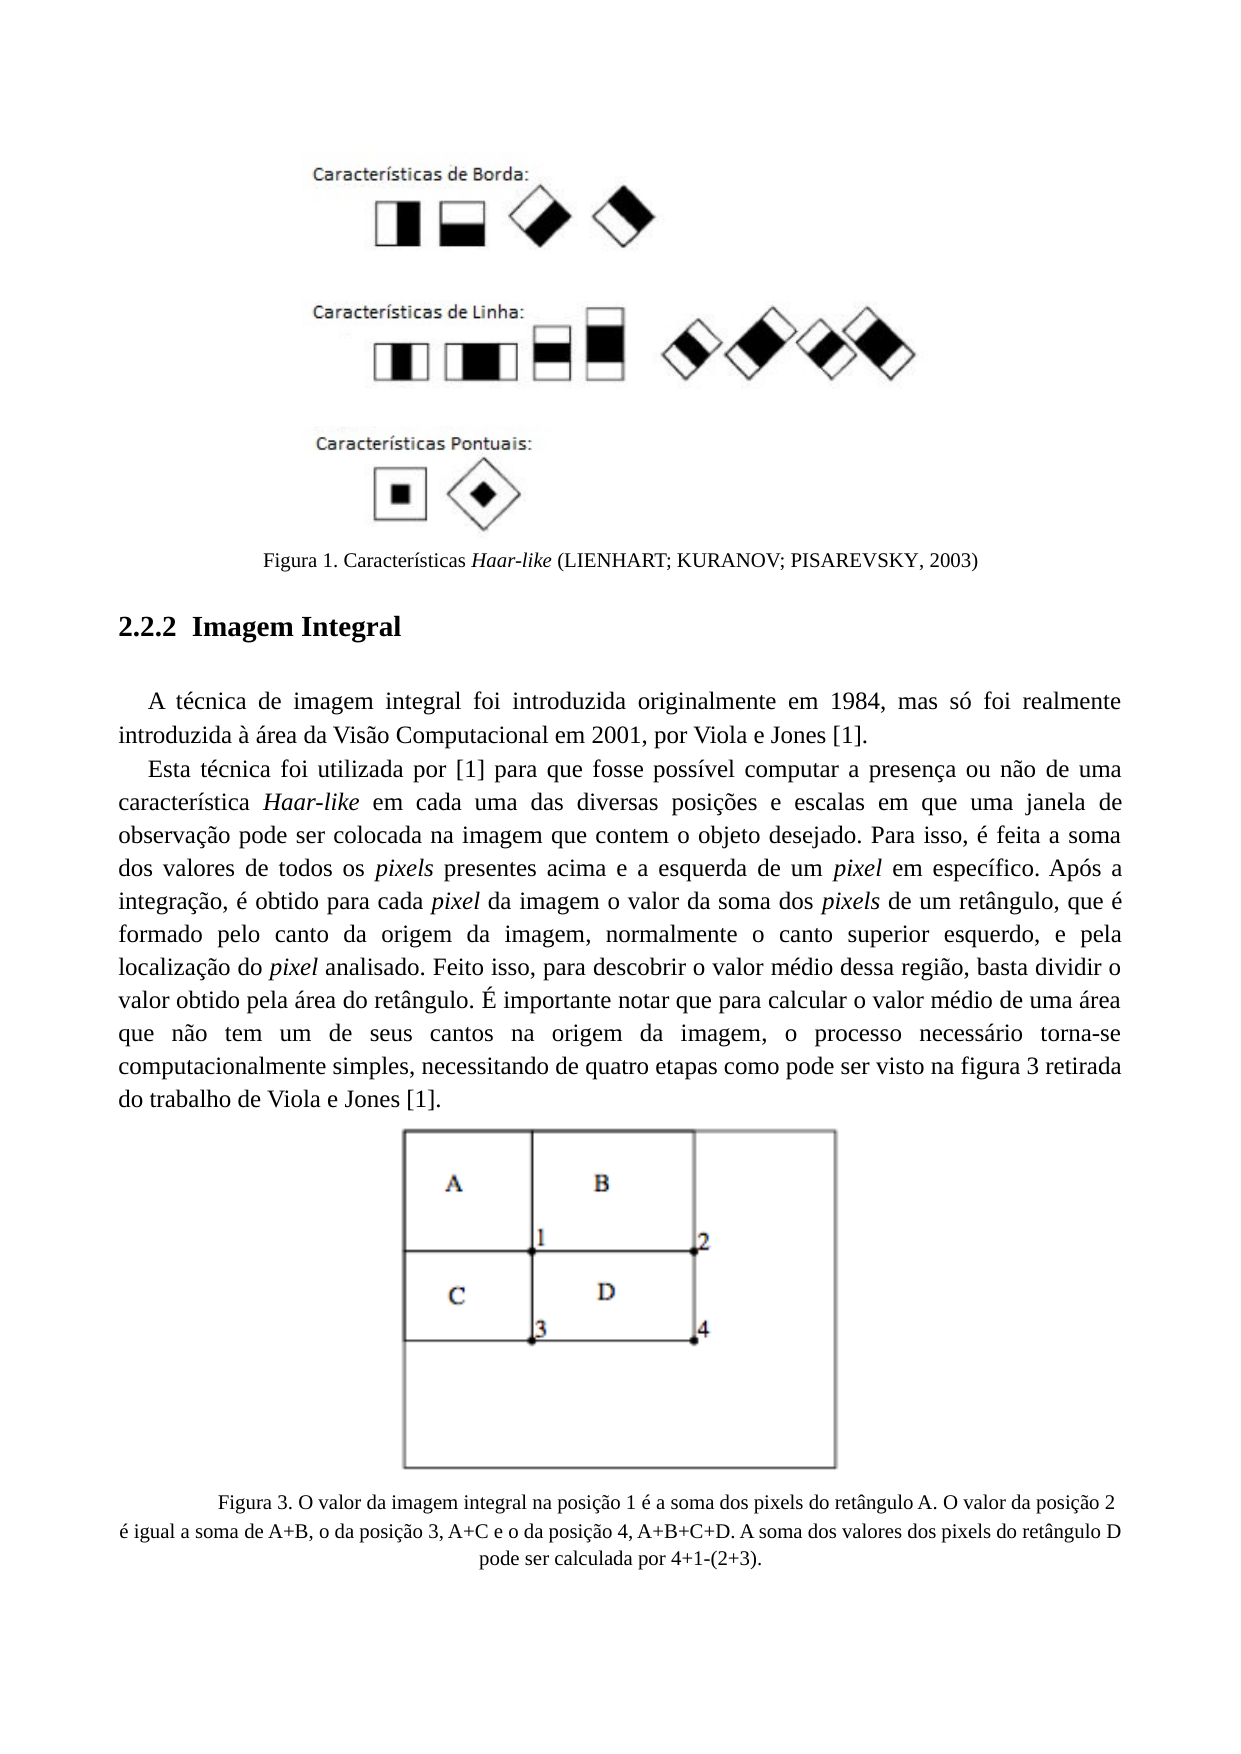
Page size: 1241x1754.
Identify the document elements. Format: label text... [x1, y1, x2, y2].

text A técnica de imagem integral foi introduzida originalmente em 1984, mas só foi realmente introduzida à área da Visão Computacional em 2001, por Viola e Jones [1]. [118, 682, 1123, 749]
text 2.2.2 Imagem Integral [118, 609, 1123, 643]
picture [390, 1117, 851, 1482]
picture [302, 151, 939, 544]
text Figura 1. Características Haar-like (LIENHART; KURANOV; PISAREVSKY, 2003) [118, 152, 1123, 572]
text Figura 3. O valor da imagem integral na posição 1 é a soma dos pixels do retângulo A. O valor da posição 2 é igual a soma de A+B, o da posição 3, A+C e o da posição 4, A+B+C+D. A soma dos valores dos pixels do retângulo D pode ser calculada por 4+1-(2+3). [118, 1117, 1123, 1570]
text Esta técnica foi utilizada por [1] para que fosse possível computar a presença ou não de uma característica Haar-like em cada uma das diversas posições e escalas em que uma janela de observação pode ser colocada na imagem que contem o objeto desejado. Para isso, é feita a soma dos valores de todos os pixels presentes acima e a esquerda de um pixel em específico. Após a integração, é obtido para cada pixel da imagem o valor da soma dos pixels de um retângulo, que é formado pelo canto da origem da imagem, normalmente o canto superior esquerdo, e pela localização do pixel analisado. Feito isso, para descobrir o valor médio dessa região, basta dividir o valor obtido pela área do retângulo. É importante notar que para calcular o valor médio de uma área que não tem um de seus cantos na origem da imagem, o processo necessário torna-se computacionalmente simples, necessitando de quatro etapas como pode ser visto na figura 3 retirada do trabalho de Viola e Jones [1]. [118, 754, 1123, 1113]
